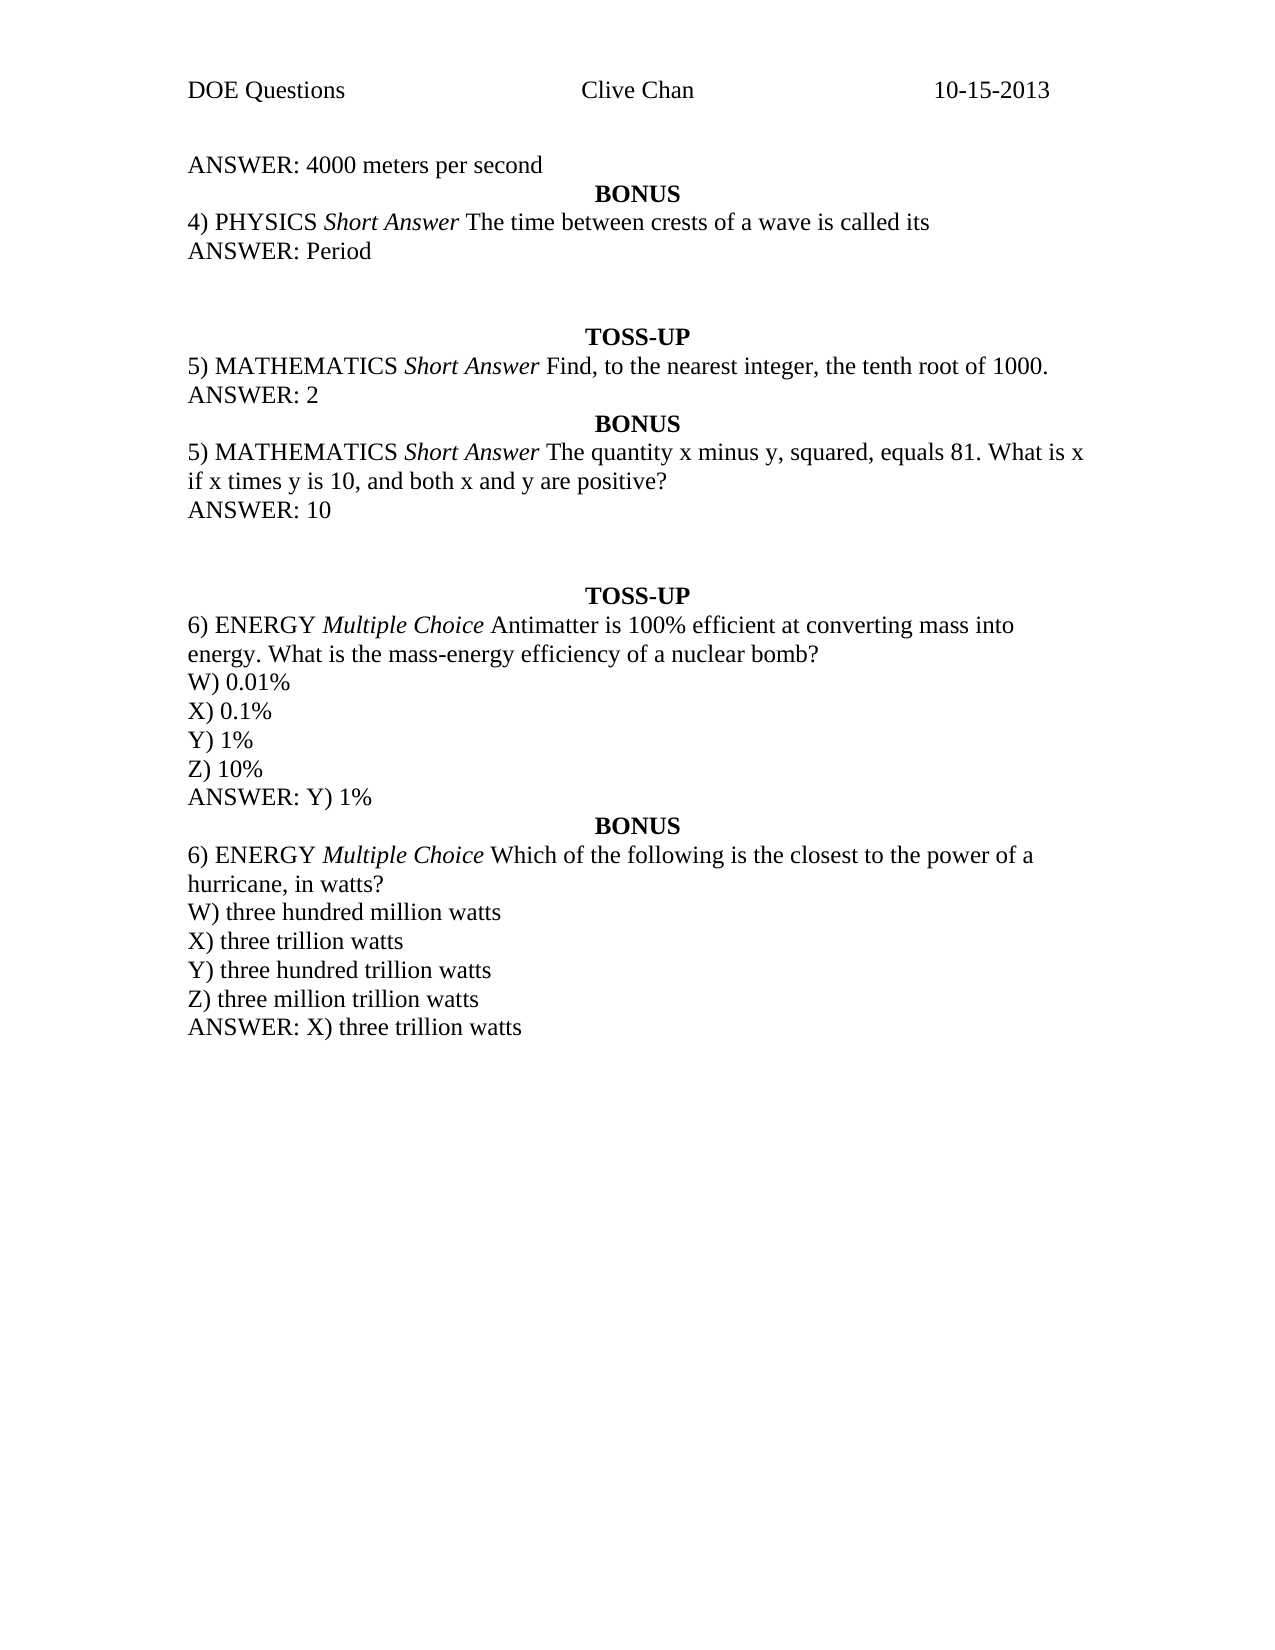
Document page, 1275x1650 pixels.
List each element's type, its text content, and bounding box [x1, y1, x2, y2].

text ANSWER: 2 [187, 380, 1087, 409]
text Y) three hundred trillion watts [187, 955, 1087, 984]
text Z) 10% [187, 754, 1087, 782]
text BONUS [187, 811, 1087, 840]
text Y) 1% [187, 725, 1087, 754]
text 5) MATHEMATICS Short Answer The quantity x minus y, squared, equals 81. What is x if x times y is 10, and both x and y are positive? [187, 437, 1087, 495]
text X) 0.1% [187, 696, 1087, 725]
text ANSWER: 10 [187, 495, 1087, 524]
text ANSWER: Period [187, 236, 1087, 265]
text W) three hundred million watts [187, 897, 1087, 926]
text ANSWER: 4000 meters per second [187, 150, 1087, 179]
text ANSWER: X) three trillion watts [187, 1012, 1087, 1041]
text 5) MATHEMATICS Short Answer Find, to the nearest integer, the tenth root of 1000. [187, 351, 1087, 380]
subtitle TOSS-UP [187, 322, 1087, 351]
text BONUS [187, 179, 1087, 207]
text X) three trillion watts [187, 926, 1087, 955]
text 4) PHYSICS Short Answer The time between crests of a wave is called its [187, 207, 1087, 236]
subtitle TOSS-UP [187, 581, 1087, 610]
text W) 0.01% [187, 667, 1087, 696]
text ANSWER: Y) 1% [187, 782, 1087, 811]
text Z) three million trillion watts [187, 984, 1087, 1012]
text BONUS [187, 409, 1087, 437]
text 6) ENERGY Multiple Choice Which of the following is the closest to the power of a hurricane, in watts? [187, 840, 1087, 897]
text 6) ENERGY Multiple Choice Antimatter is 100% efficient at converting mass into energy. What is the mass-energy efficiency of a nuclear bomb? [187, 610, 1087, 667]
